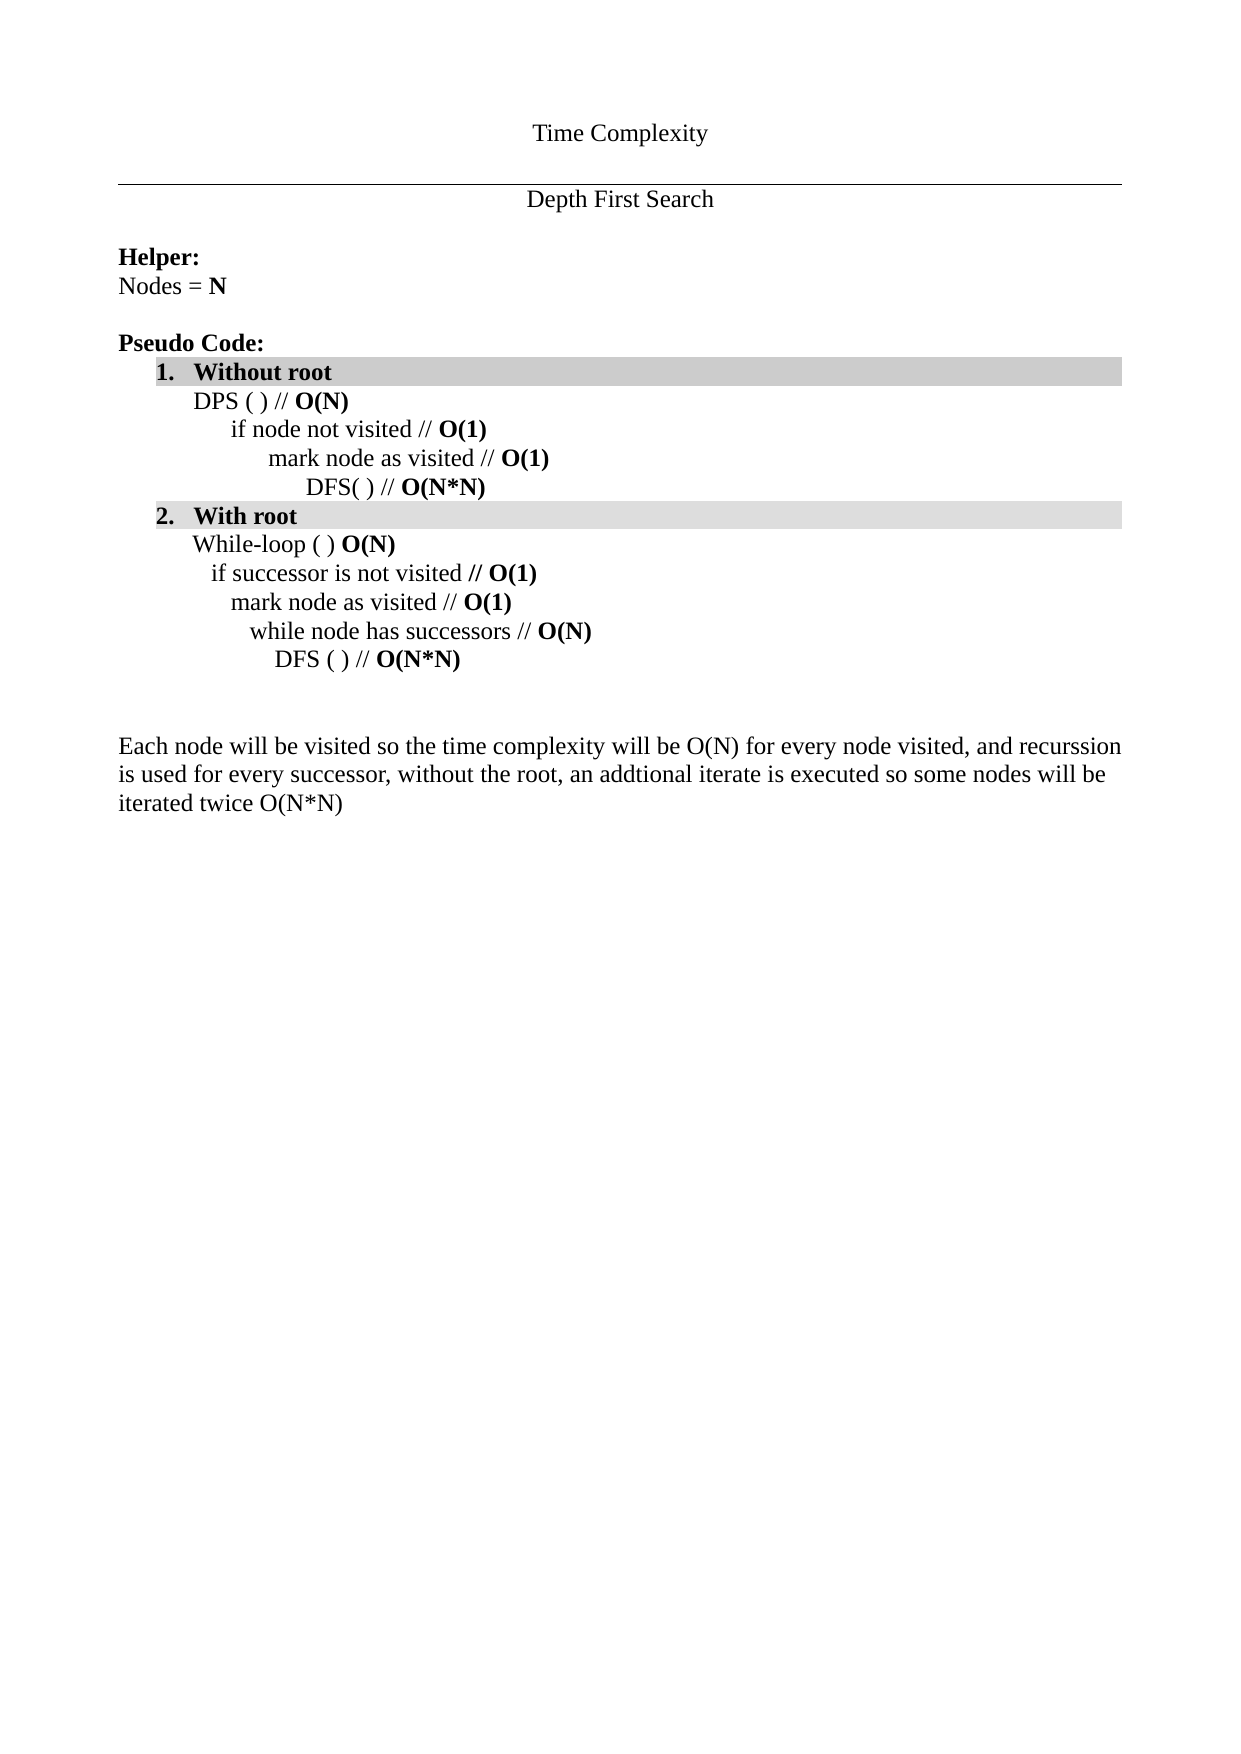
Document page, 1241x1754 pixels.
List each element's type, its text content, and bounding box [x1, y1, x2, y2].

list mark node as visited // O(1) [193, 587, 1122, 616]
text Pseudo Code: [118, 328, 1122, 357]
text Depth First Search [118, 185, 1122, 213]
text While-loop ( ) O(N) [118, 529, 1122, 558]
list mark node as visited // O(1) [231, 443, 1122, 472]
list DFS( ) // O(N*N) [268, 472, 1122, 501]
text Time Complexity [118, 118, 1122, 147]
text Helper: [118, 242, 1122, 271]
text Nodes = N [118, 271, 1122, 299]
list while node has successors // O(N) [193, 616, 1122, 644]
list DFS ( ) // O(N*N) [193, 644, 1122, 673]
list if node not visited // O(1) [193, 414, 1122, 443]
list Without root [156, 357, 1122, 386]
text if successor is not visited // O(1) [118, 558, 1122, 587]
list With root [156, 501, 1122, 529]
text Each node will be visited so the time complexity will be O(N) for every node visited, and recurssion is used for every successor, without the root, an addtional iterate is executed so some nodes will be iterated twice O(N*N) [118, 731, 1122, 817]
list DPS ( ) // O(N) [156, 386, 1122, 414]
